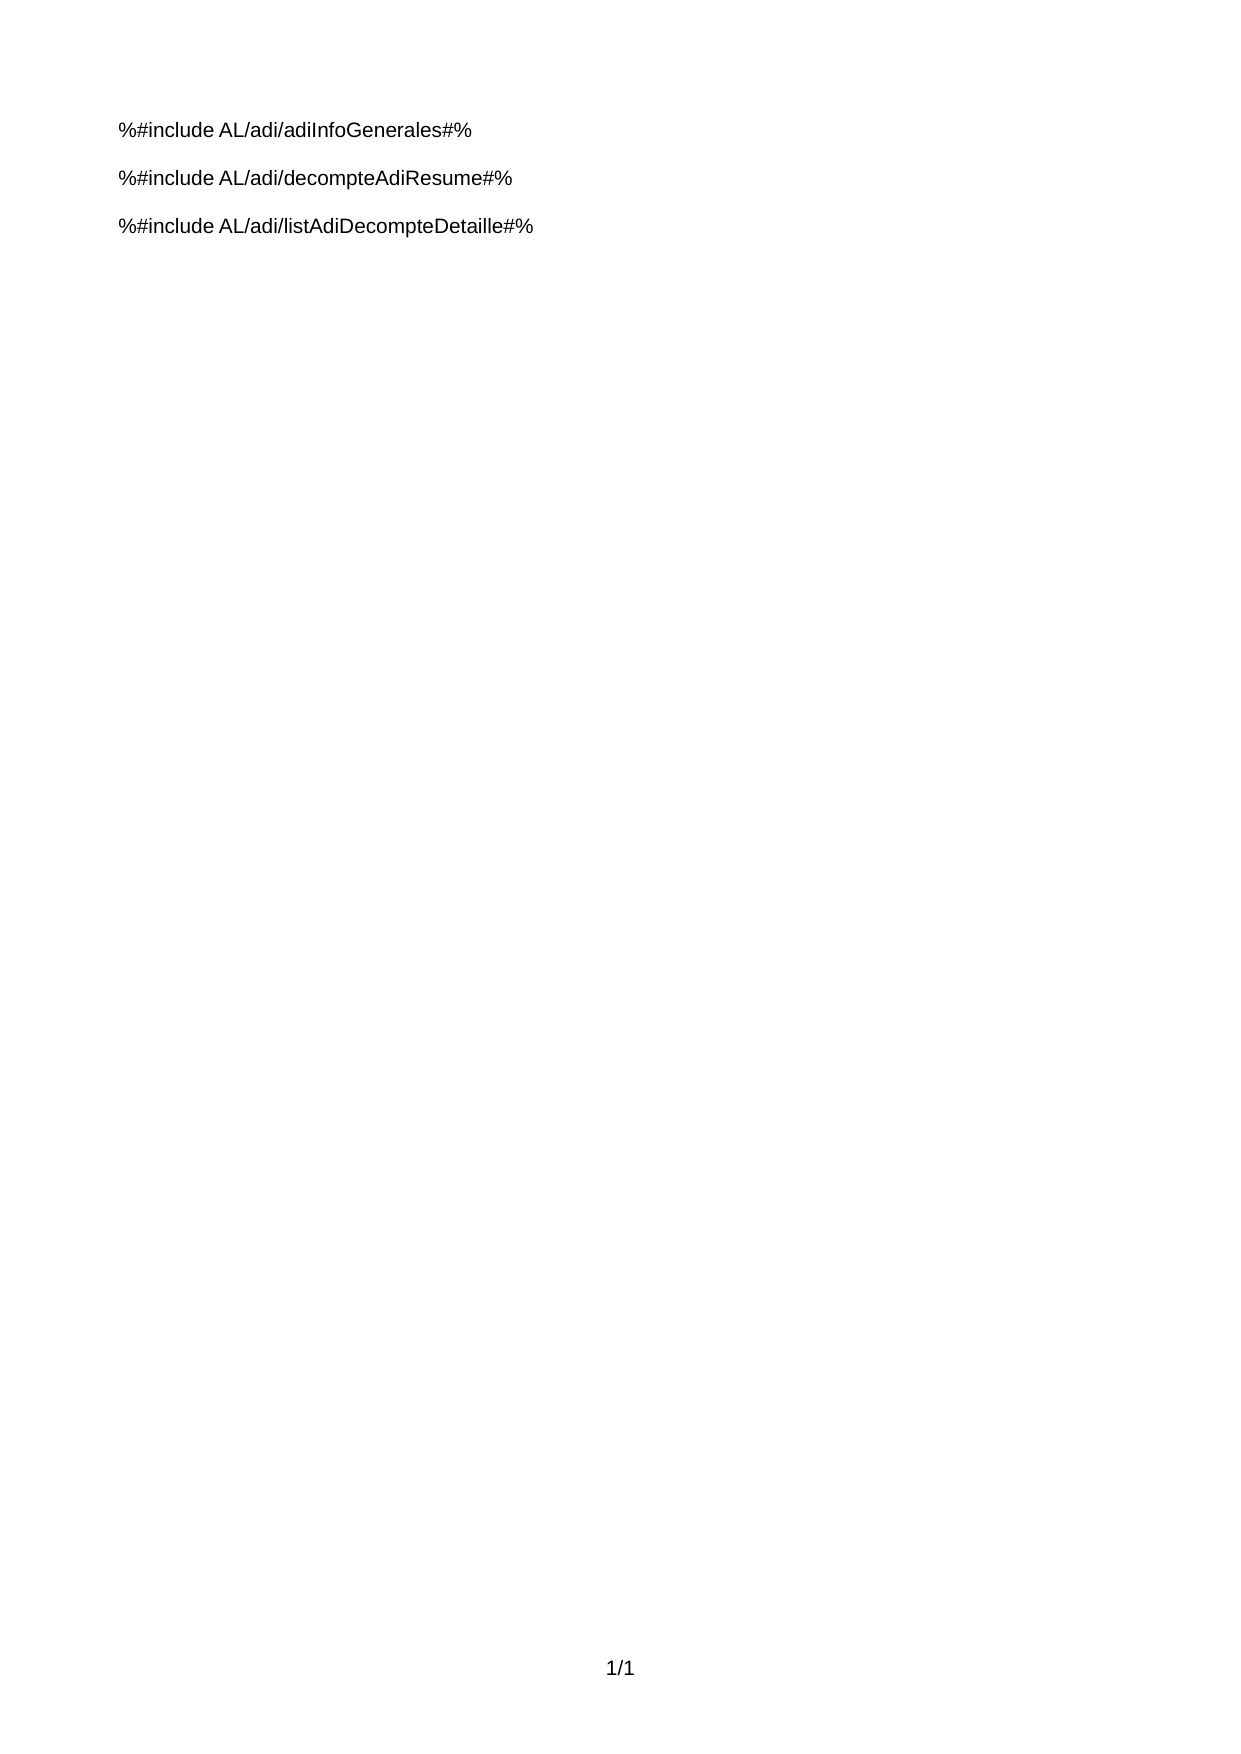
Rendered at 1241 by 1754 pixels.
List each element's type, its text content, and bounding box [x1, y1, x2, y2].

text %#include AL/adi/decompteAdiResume#% [118, 166, 1122, 190]
text %#include AL/adi/adiInfoGenerales#% [118, 118, 1122, 142]
text %#include AL/adi/listAdiDecompteDetaille#% [118, 214, 1122, 238]
